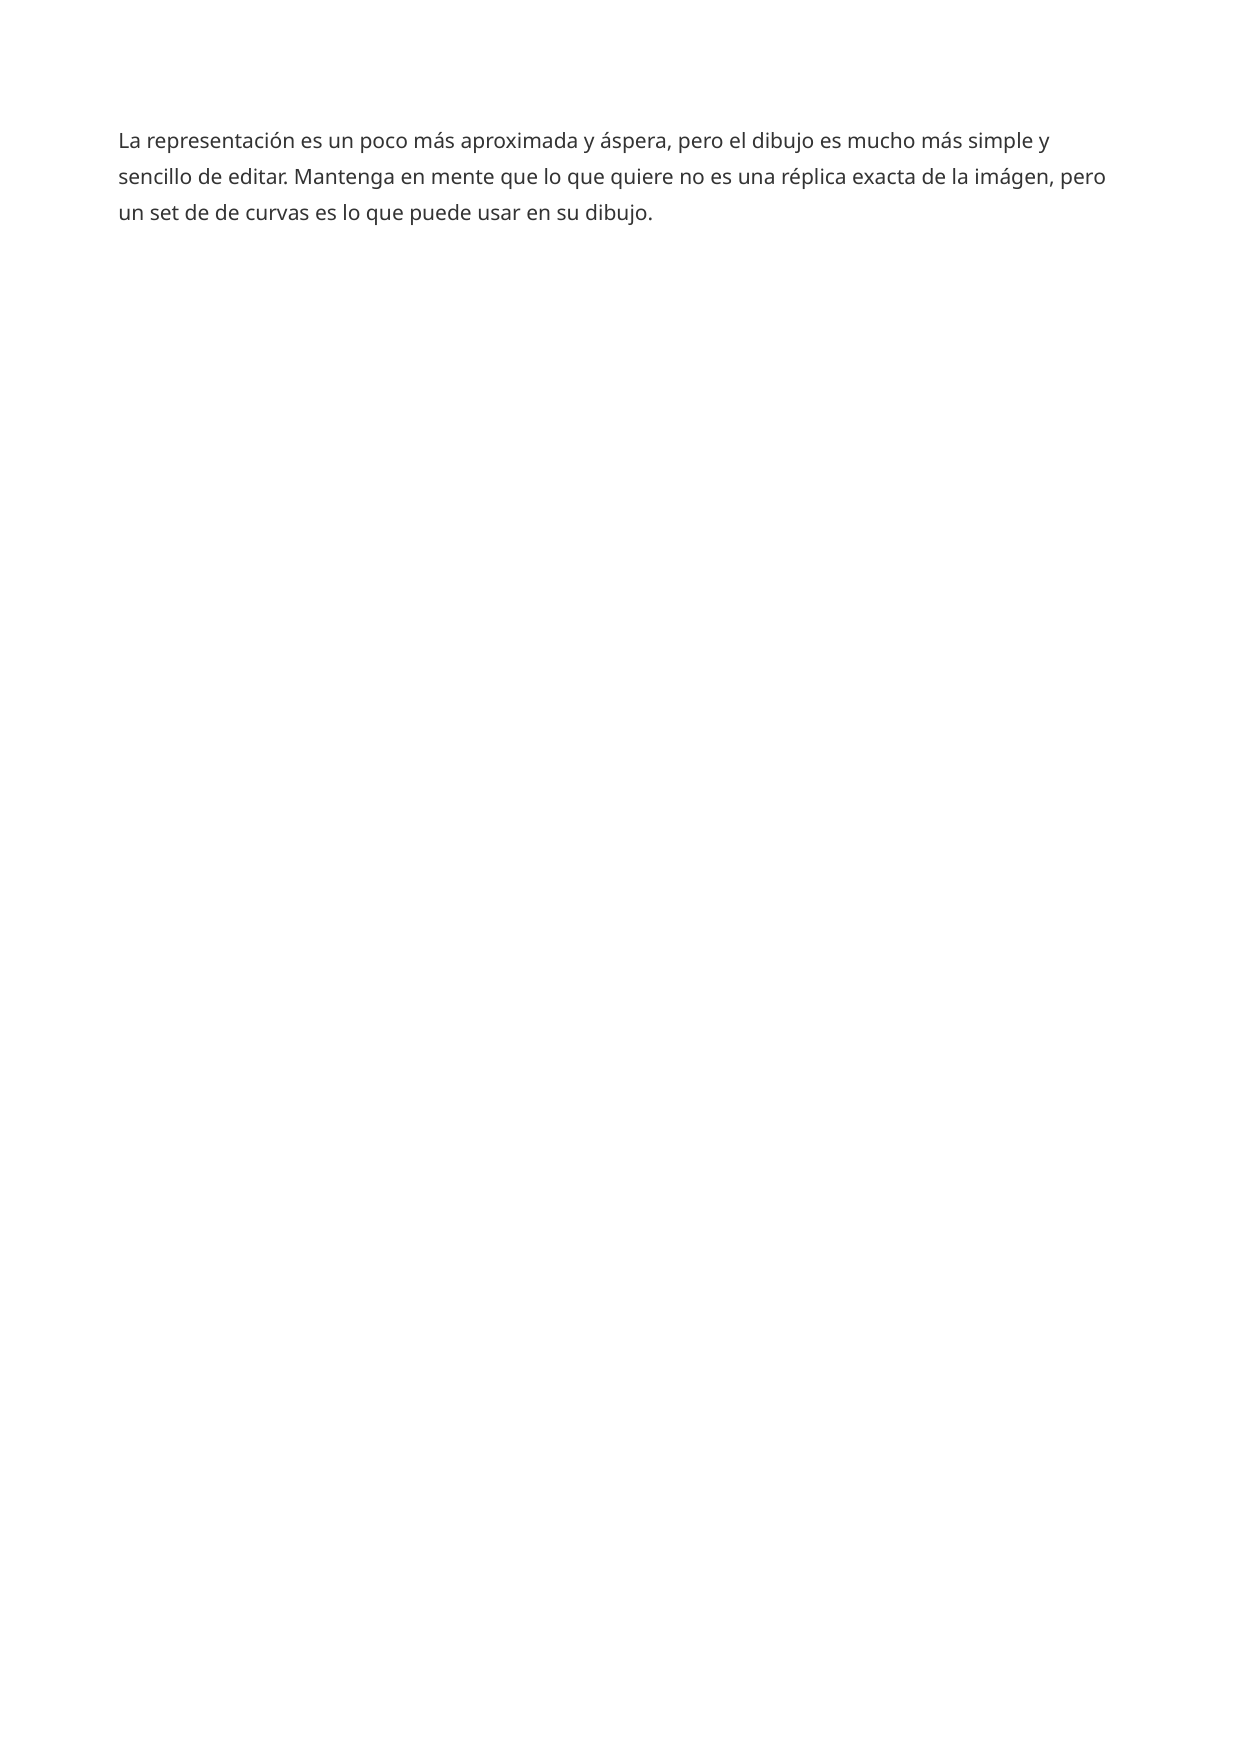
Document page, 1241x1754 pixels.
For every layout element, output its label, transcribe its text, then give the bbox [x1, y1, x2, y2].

text La representación es un poco más aproximada y áspera, pero el dibujo es mucho más simple y sencillo de editar. Mantenga en mente que lo que quiere no es una réplica exacta de la imágen, pero un set de de curvas es lo que puede usar en su dibujo. [118, 118, 1122, 226]
